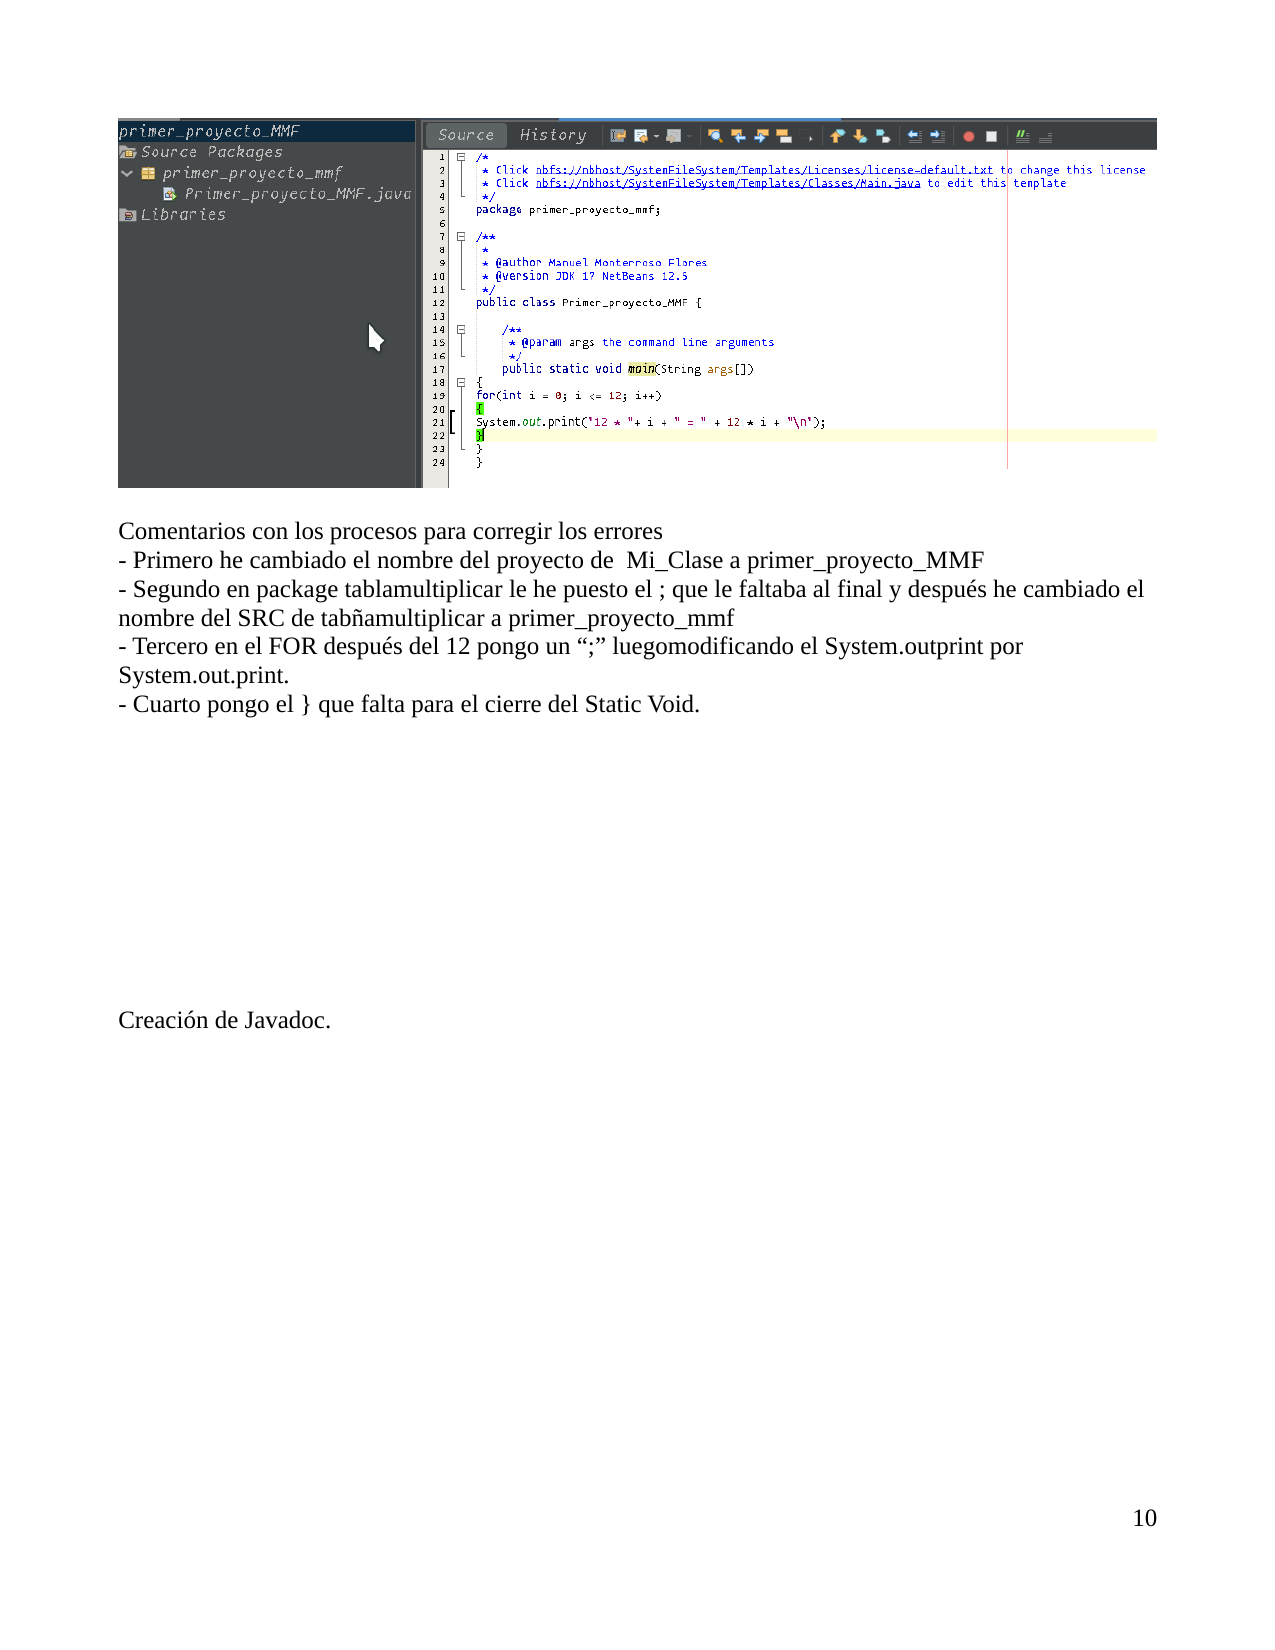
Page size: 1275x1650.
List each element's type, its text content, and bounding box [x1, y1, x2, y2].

text Comentarios con los procesos para corregir los errores [118, 516, 1157, 545]
text - Tercero en el FOR después del 12 pongo un “;” luegomodificando el System.outprint por System.out.print. [118, 631, 1157, 689]
text Creación de Javadoc. [118, 1005, 1157, 1034]
text - Primero he cambiado el nombre del proyecto de Mi_Clase a primer_proyecto_MMF [118, 545, 1157, 574]
text - Cuarto pongo el } que falta para el cierre del Static Void. [118, 689, 1157, 718]
picture [118, 118, 1157, 488]
text - Segundo en package tablamultiplicar le he puesto el ; que le faltaba al final y después he cambiado el nombre del SRC de tabñamultiplicar a primer_proyecto_mmf [118, 574, 1157, 631]
